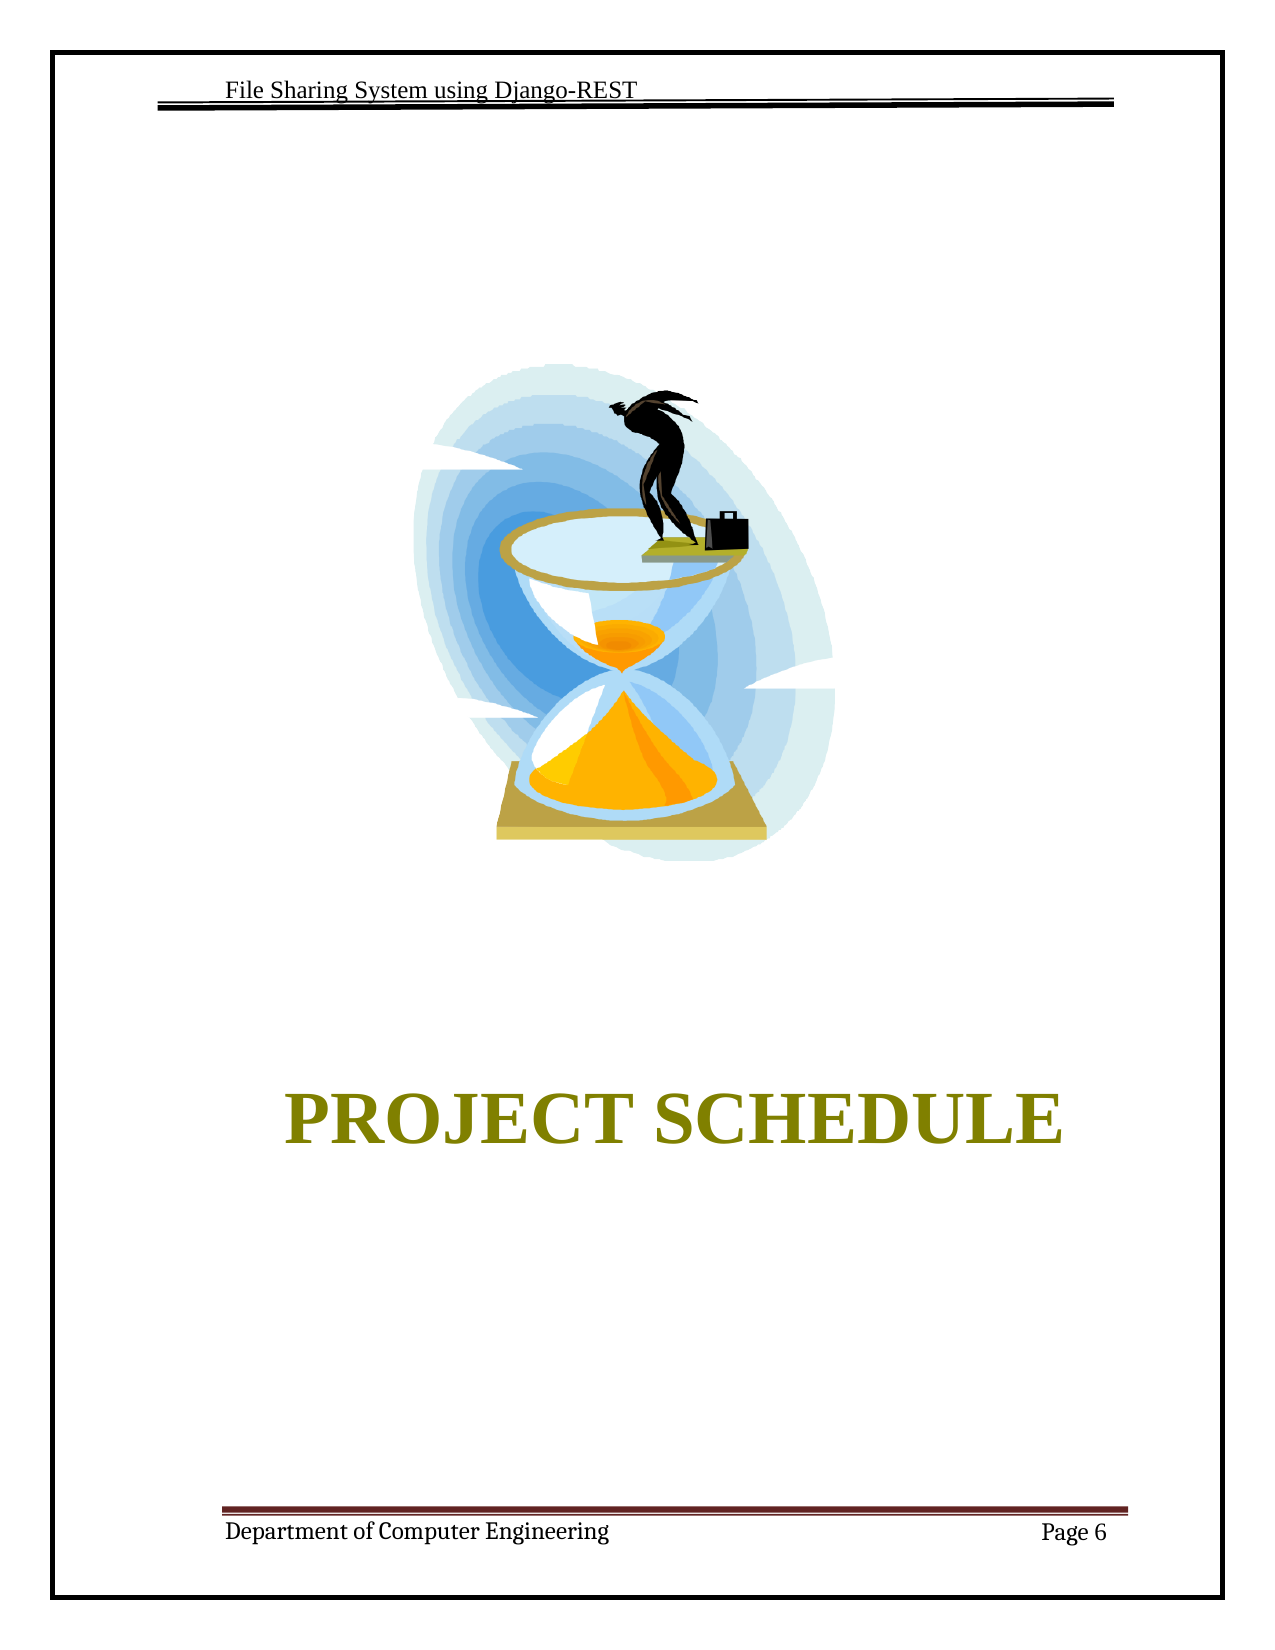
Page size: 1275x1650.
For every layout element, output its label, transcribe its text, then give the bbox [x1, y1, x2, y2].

text File Sharing System using Django-REST [225, 75, 1148, 104]
picture [413, 364, 836, 861]
subtitle PROJECT SCHEDULE [282, 1073, 1068, 1159]
